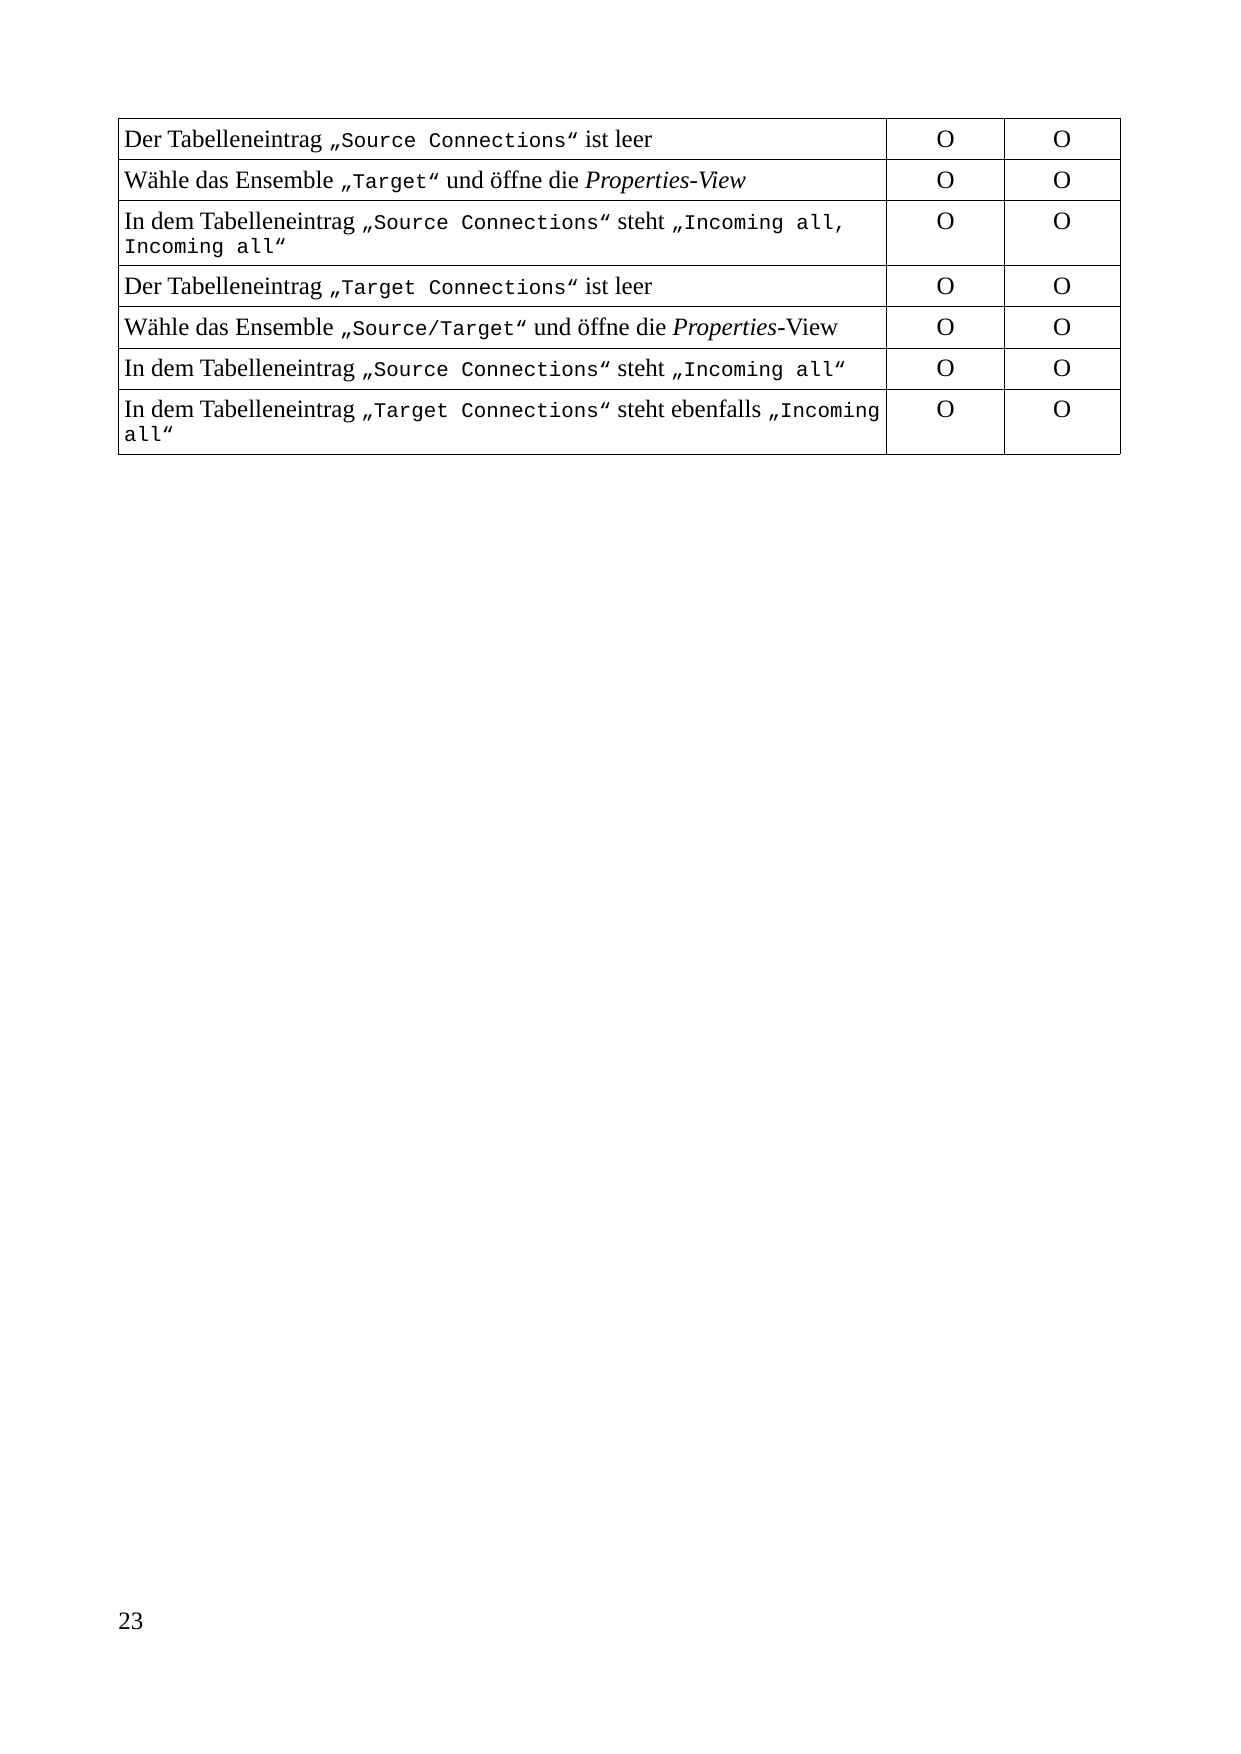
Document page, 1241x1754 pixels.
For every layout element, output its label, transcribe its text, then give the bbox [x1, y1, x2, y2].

table_cell O [1005, 307, 1120, 347]
table_cell O [1005, 201, 1120, 265]
table_cell O [1005, 119, 1120, 159]
table_cell Wähle das Ensemble „Source/Target“ und öffne die Properties-View [119, 307, 886, 347]
table_cell O [1005, 349, 1120, 389]
table_cell Wähle das Ensemble „Target“ und öffne die Properties-View [119, 160, 886, 200]
table_cell Der Tabelleneintrag „Target Connections“ ist leer [119, 266, 886, 306]
table_cell Der Tabelleneintrag „Source Connections“ ist leer [119, 119, 886, 159]
table_cell In dem Tabelleneintrag „Source Connections“ steht „Incoming all“ [119, 349, 886, 389]
table_cell O [1005, 390, 1120, 453]
table_cell O [887, 266, 1004, 306]
table_cell O [887, 390, 1004, 453]
table_cell O [887, 349, 1004, 389]
table_cell O [887, 160, 1004, 200]
table_cell O [1005, 266, 1120, 306]
table_cell O [1005, 160, 1120, 200]
table_cell O [887, 119, 1004, 159]
table_cell O [887, 201, 1004, 265]
table_cell In dem Tabelleneintrag „Source Connections“ steht „Incoming all, Incoming all“ [119, 201, 886, 265]
table_cell O [887, 307, 1004, 347]
table_cell In dem Tabelleneintrag „Target Connections“ steht ebenfalls „Incoming all“ [119, 390, 886, 453]
